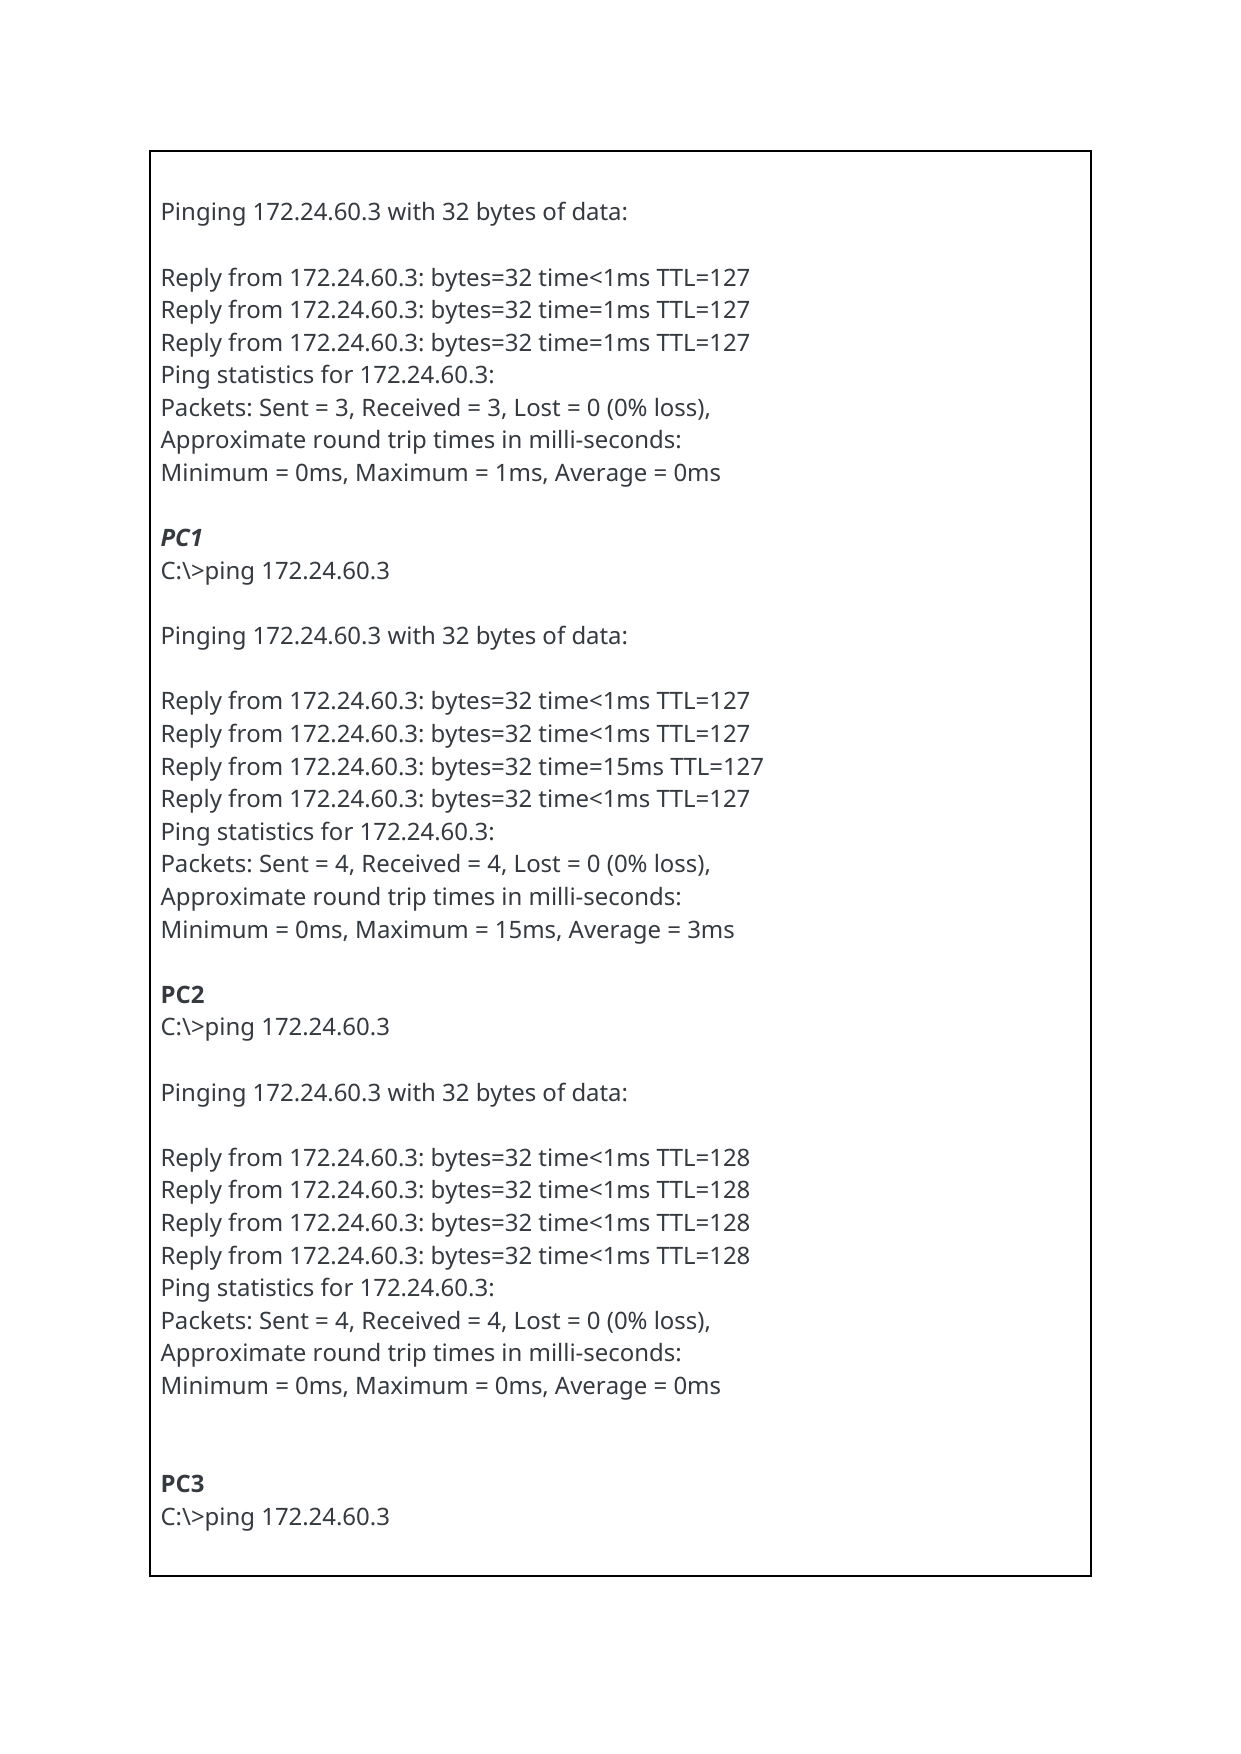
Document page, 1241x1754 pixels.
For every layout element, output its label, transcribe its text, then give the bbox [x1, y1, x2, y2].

table_header Pinging 172.24.60.3 with 32 bytes of data: Reply from 172.24.60.3: bytes=32 time<1ms TTL=127 Reply from 172.24.60.3: bytes=32 time=1ms TTL=127 Reply from 172.24.60.3: bytes=32 time=1ms TTL=127 Ping statistics for 172.24.60.3: Packets: Sent = 3, Received = 3, Lost = 0 (0% loss), Approximate round trip times in milli-seconds: Minimum = 0ms, Maximum = 1ms, Average = 0ms PC1 C:\>ping 172.24.60.3 Pinging 172.24.60.3 with 32 bytes of data: Reply from 172.24.60.3: bytes=32 time<1ms TTL=127 Reply from 172.24.60.3: bytes=32 time<1ms TTL=127 Reply from 172.24.60.3: bytes=32 time=15ms TTL=127 Reply from 172.24.60.3: bytes=32 time<1ms TTL=127 Ping statistics for 172.24.60.3: Packets: Sent = 4, Received = 4, Lost = 0 (0% loss), Approximate round trip times in milli-seconds: Minimum = 0ms, Maximum = 15ms, Average = 3ms PC2 C:\>ping 172.24.60.3 Pinging 172.24.60.3 with 32 bytes of data: Reply from 172.24.60.3: bytes=32 time<1ms TTL=128 Reply from 172.24.60.3: bytes=32 time<1ms TTL=128 Reply from 172.24.60.3: bytes=32 time<1ms TTL=128 Reply from 172.24.60.3: bytes=32 time<1ms TTL=128 Ping statistics for 172.24.60.3: Packets: Sent = 4, Received = 4, Lost = 0 (0% loss), Approximate round trip times in milli-seconds: Minimum = 0ms, Maximum = 0ms, Average = 0ms PC3 C:\>ping 172.24.60.3 [151, 152, 1090, 1575]
